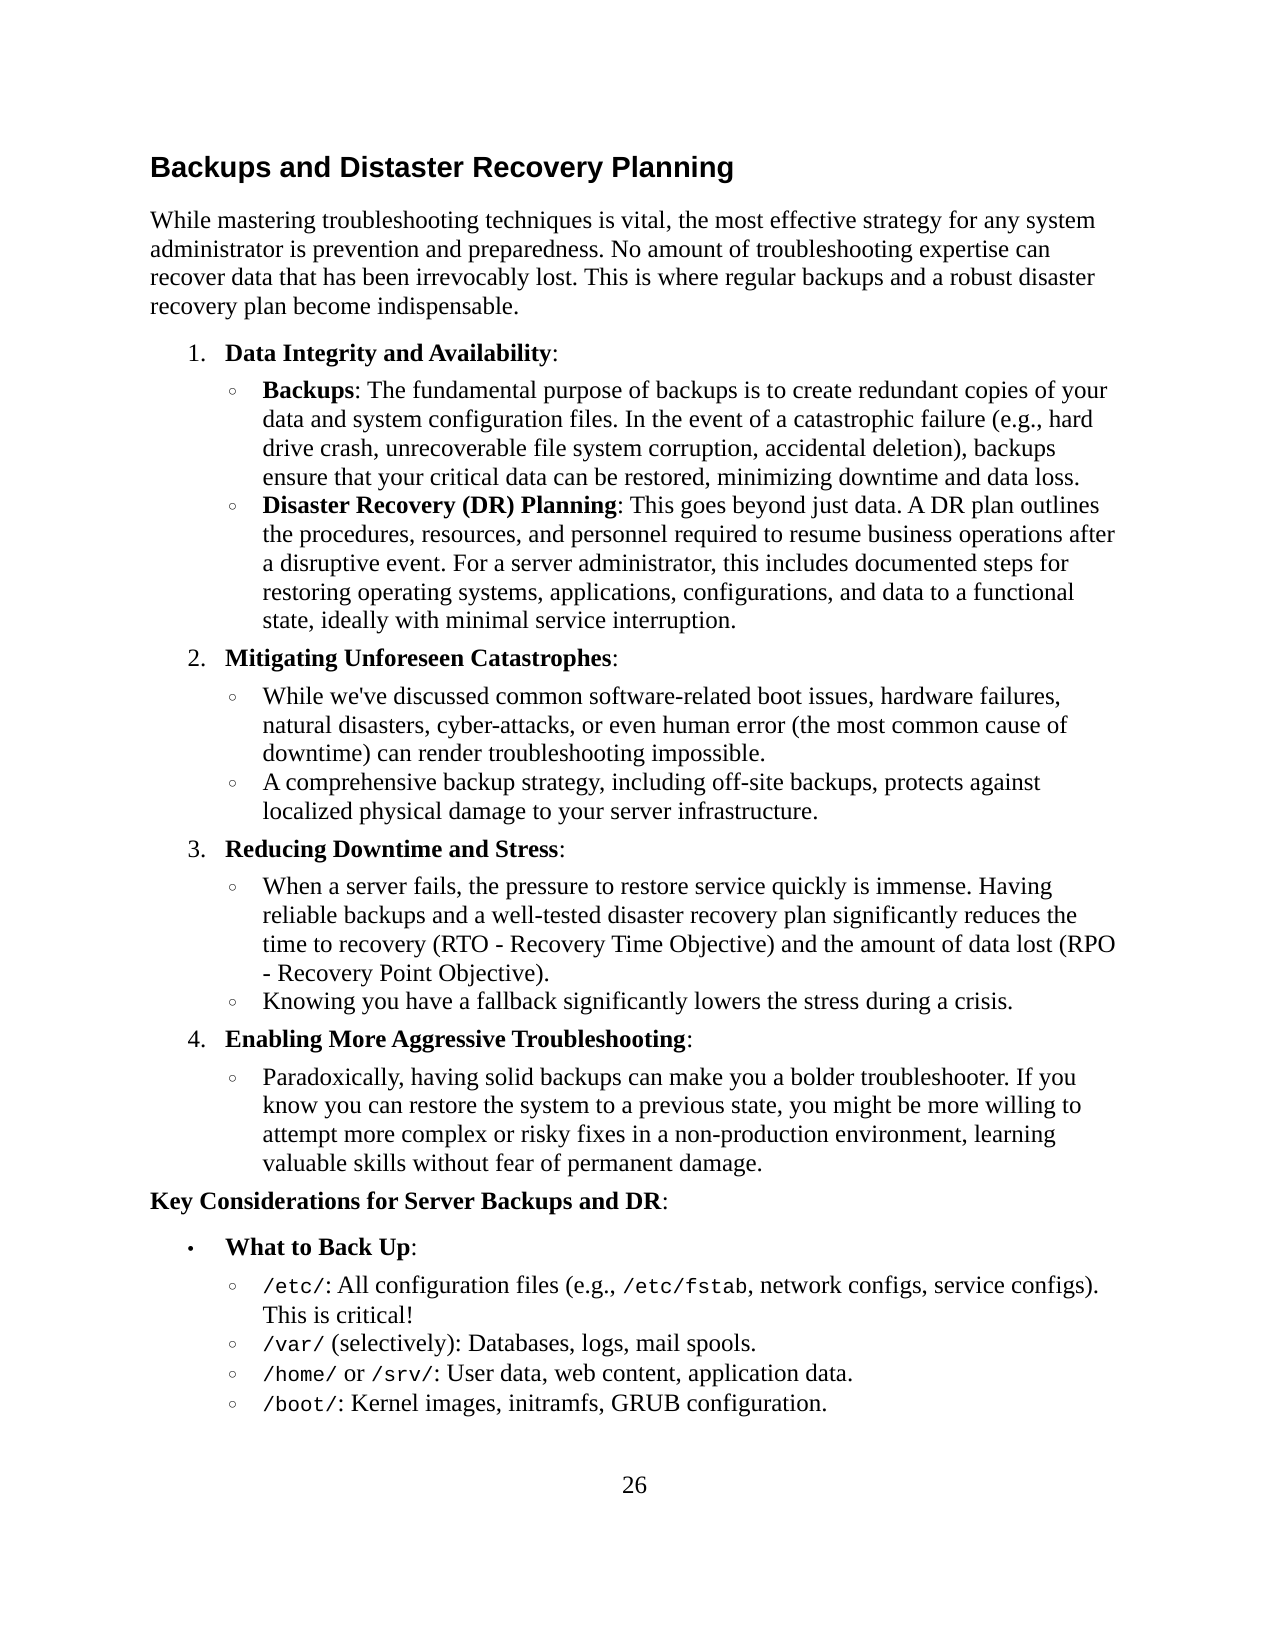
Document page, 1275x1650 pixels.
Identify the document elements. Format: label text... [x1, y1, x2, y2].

list While we've discussed common software-related boot issues, hardware failures, natural disasters, cyber-attacks, or even human error (the most common cause of downtime) can render troubleshooting impossible. [225, 681, 1125, 767]
list Reducing Downtime and Stress: [187, 834, 1125, 862]
text Key Considerations for Server Backups and DR: [150, 1186, 1125, 1214]
list Enabling More Aggressive Troubleshooting: [187, 1024, 1125, 1053]
list Knowing you have a fallback significantly lowers the stress during a crisis. [225, 986, 1125, 1015]
list /home/ or /srv/: User data, web content, application data. [225, 1358, 1125, 1388]
subtitle Backups and Distaster Recovery Planning [150, 150, 1125, 183]
text While mastering troubleshooting techniques is vital, the most effective strategy for any system administrator is prevention and preparedness. No amount of troubleshooting expertise can recover data that has been irrevocably lost. This is where regular backups and a robust disaster recovery plan become indispensable. [150, 205, 1125, 320]
list /var/ (selectively): Databases, logs, mail spools. [225, 1328, 1125, 1358]
list When a server fails, the pressure to restore service quickly is immense. Having reliable backups and a well-tested disaster recovery plan significantly reduces the time to recovery (RTO - Recovery Time Objective) and the amount of data lost (RPO - Recovery Point Objective). [225, 871, 1125, 986]
list Backups: The fundamental purpose of backups is to create redundant copies of your data and system configuration files. In the event of a catastrophic failure (e.g., hard drive crash, unrecoverable file system corruption, accidental deletion), backups ensure that your critical data can be restored, minimizing downtime and data loss. [225, 376, 1125, 491]
list A comprehensive backup strategy, including off-site backups, protects against localized physical damage to your server infrastructure. [225, 767, 1125, 825]
list /boot/: Kernel images, initramfs, GRUB configuration. [225, 1388, 1125, 1417]
list What to Back Up: [187, 1232, 1125, 1261]
list Data Integrity and Availability: [187, 338, 1125, 367]
list Mitigating Unforeseen Catastrophes: [187, 643, 1125, 672]
list Disaster Recovery (DR) Planning: This goes beyond just data. A DR plan outlines the procedures, resources, and personnel required to resume business operations after a disruptive event. For a server administrator, this includes documented steps for restoring operating systems, applications, configurations, and data to a functional state, ideally with minimal service interruption. [225, 491, 1125, 634]
list /etc/: All configuration files (e.g., /etc/fstab, network configs, service configs). This is critical! [225, 1270, 1125, 1328]
list Paradoxically, having solid backups can make you a bolder troubleshooter. If you know you can restore the system to a previous state, you might be more willing to attempt more complex or risky fixes in a non-production environment, learning valuable skills without fear of permanent damage. [225, 1062, 1125, 1177]
